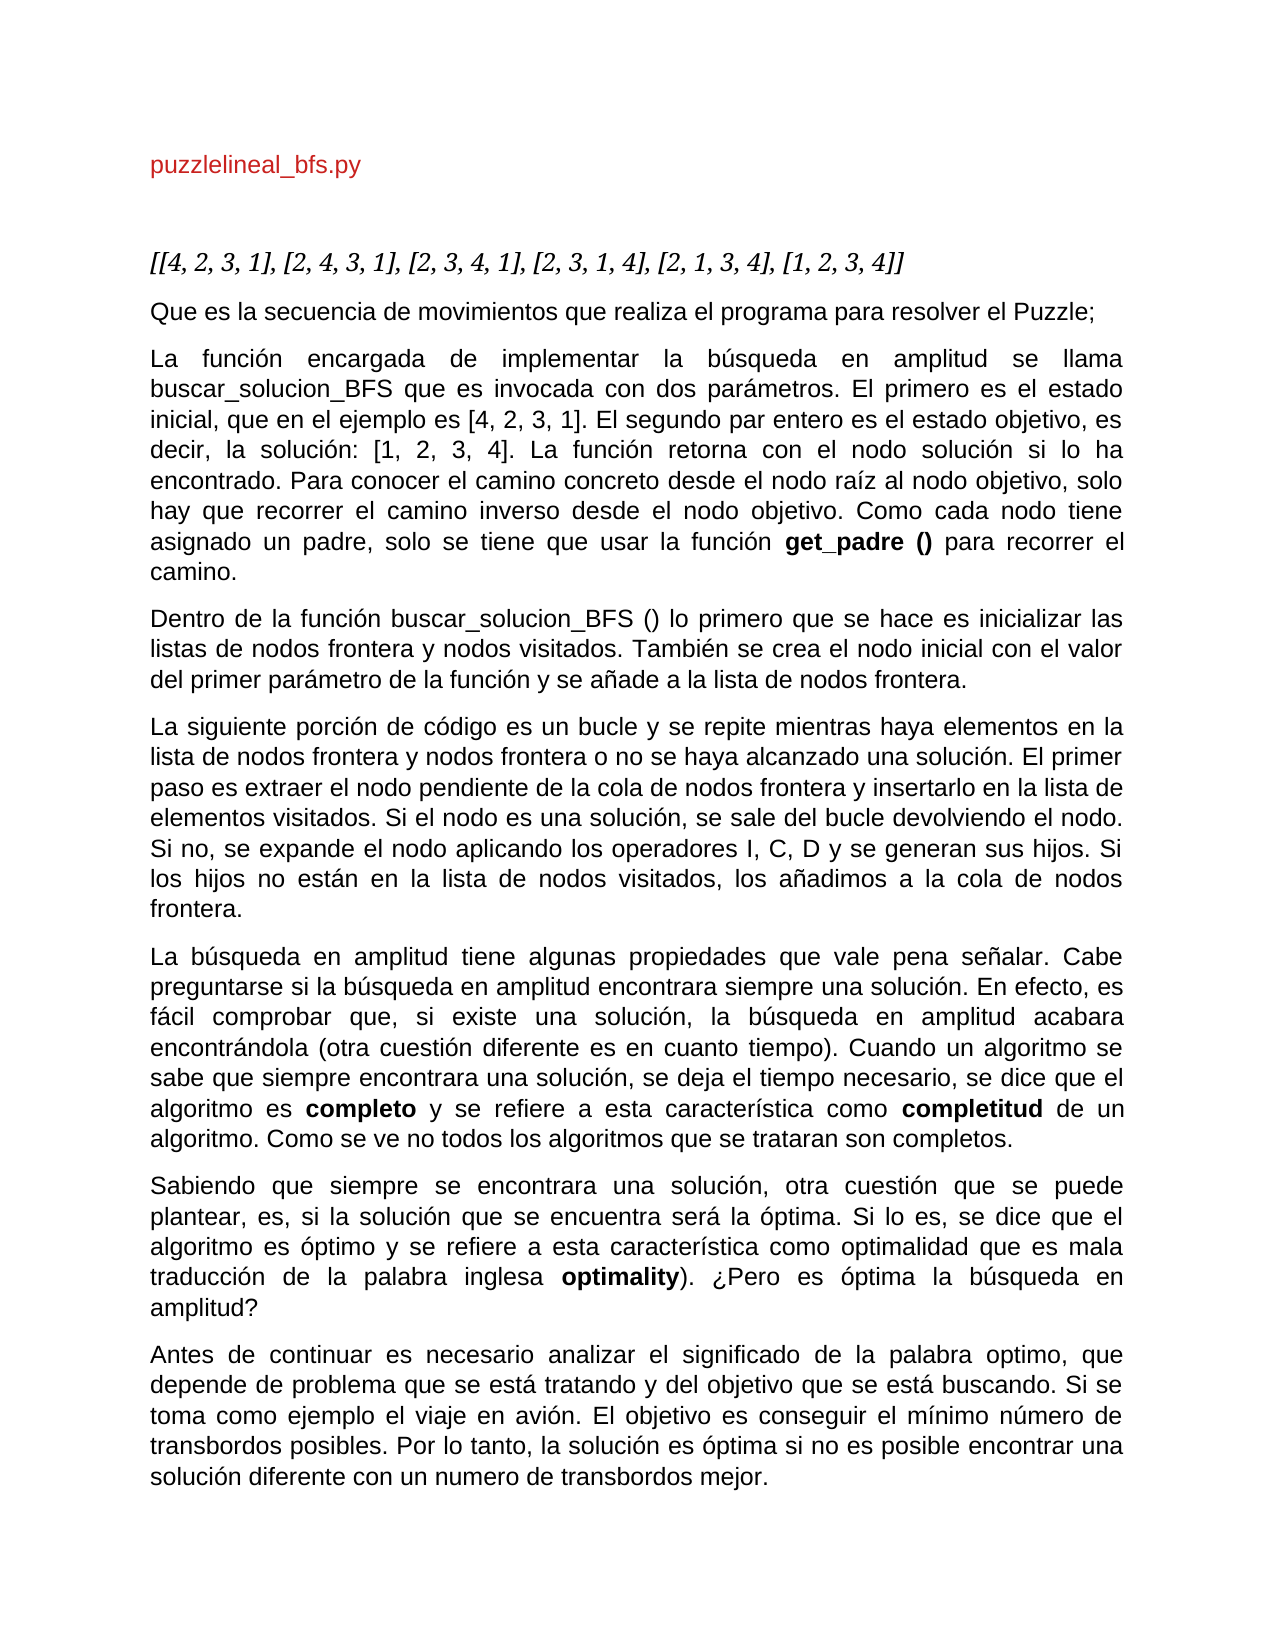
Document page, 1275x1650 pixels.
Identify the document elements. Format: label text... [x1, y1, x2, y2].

text puzzlelineal_bfs.py [150, 150, 1125, 179]
text Sabiendo que siempre se encontrara una solución, otra cuestión que se puede plantear, es, si la solución que se encuentra será la óptima. Si lo es, se dice que el algoritmo es óptimo y se refiere a esta característica como optimalidad que es mala traducción de la palabra inglesa optimality). ¿Pero es óptima la búsqueda en amplitud? [150, 1171, 1125, 1321]
text La siguiente porción de código es un bucle y se repite mientras haya elementos en la lista de nodos frontera y nodos frontera o no se haya alcanzado una solución. El primer paso es extraer el nodo pendiente de la cola de nodos frontera y insertarlo en la lista de elementos visitados. Si el nodo es una solución, se sale del bucle devolviendo el nodo. Si no, se expande el nodo aplicando los operadores I, C, D y se generan sus hijos. Si los hijos no están en la lista de nodos visitados, los añadimos a la cola de nodos frontera. [150, 712, 1125, 923]
text La búsqueda en amplitud tiene algunas propiedades que vale pena señalar. Cabe preguntarse si la búsqueda en amplitud encontrara siempre una solución. En efecto, es fácil comprobar que, si existe una solución, la búsqueda en amplitud acabara encontrándola (otra cuestión diferente es en cuanto tiempo). Cuando un algoritmo se sabe que siempre encontrara una solución, se deja el tiempo necesario, se dice que el algoritmo es completo y se refiere a esta característica como completitud de un algoritmo. Como se ve no todos los algoritmos que se trataran son completos. [150, 941, 1125, 1153]
text La función encargada de implementar la búsqueda en amplitud se llama buscar_solucion_BFS que es invocada con dos parámetros. El primero es el estado inicial, que en el ejemplo es [4, 2, 3, 1]. El segundo par entero es el estado objetivo, es decir, la solución: [1, 2, 3, 4]. La función retorna con el nodo solución si lo ha encontrado. Para conocer el camino concreto desde el nodo raíz al nodo objetivo, solo hay que recorrer el camino inverso desde el nodo objetivo. Como cada nodo tiene asignado un padre, solo se tiene que usar la función get_padre () para recorrer el camino. [150, 344, 1125, 586]
text Que es la secuencia de movimientos que realiza el programa para resolver el Puzzle; [150, 297, 1125, 326]
text Antes de continuar es necesario analizar el significado de la palabra optimo, que depende de problema que se está tratando y del objetivo que se está buscando. Si se toma como ejemplo el viaje en avión. El objetivo es conseguir el mínimo número de transbordos posibles. Por lo tanto, la solución es óptima si no es posible encontrar una solución diferente con un numero de transbordos mejor. [150, 1340, 1125, 1490]
text [[4, 2, 3, 1], [2, 4, 3, 1], [2, 3, 4, 1], [2, 3, 1, 4], [2, 1, 3, 4], [1, 2, 3, 4]] [150, 244, 1125, 278]
text Dentro de la función buscar_solucion_BFS () lo primero que se hace es inicializar las listas de nodos frontera y nodos visitados. También se crea el nodo inicial con el valor del primer parámetro de la función y se añade a la lista de nodos frontera. [150, 604, 1125, 693]
